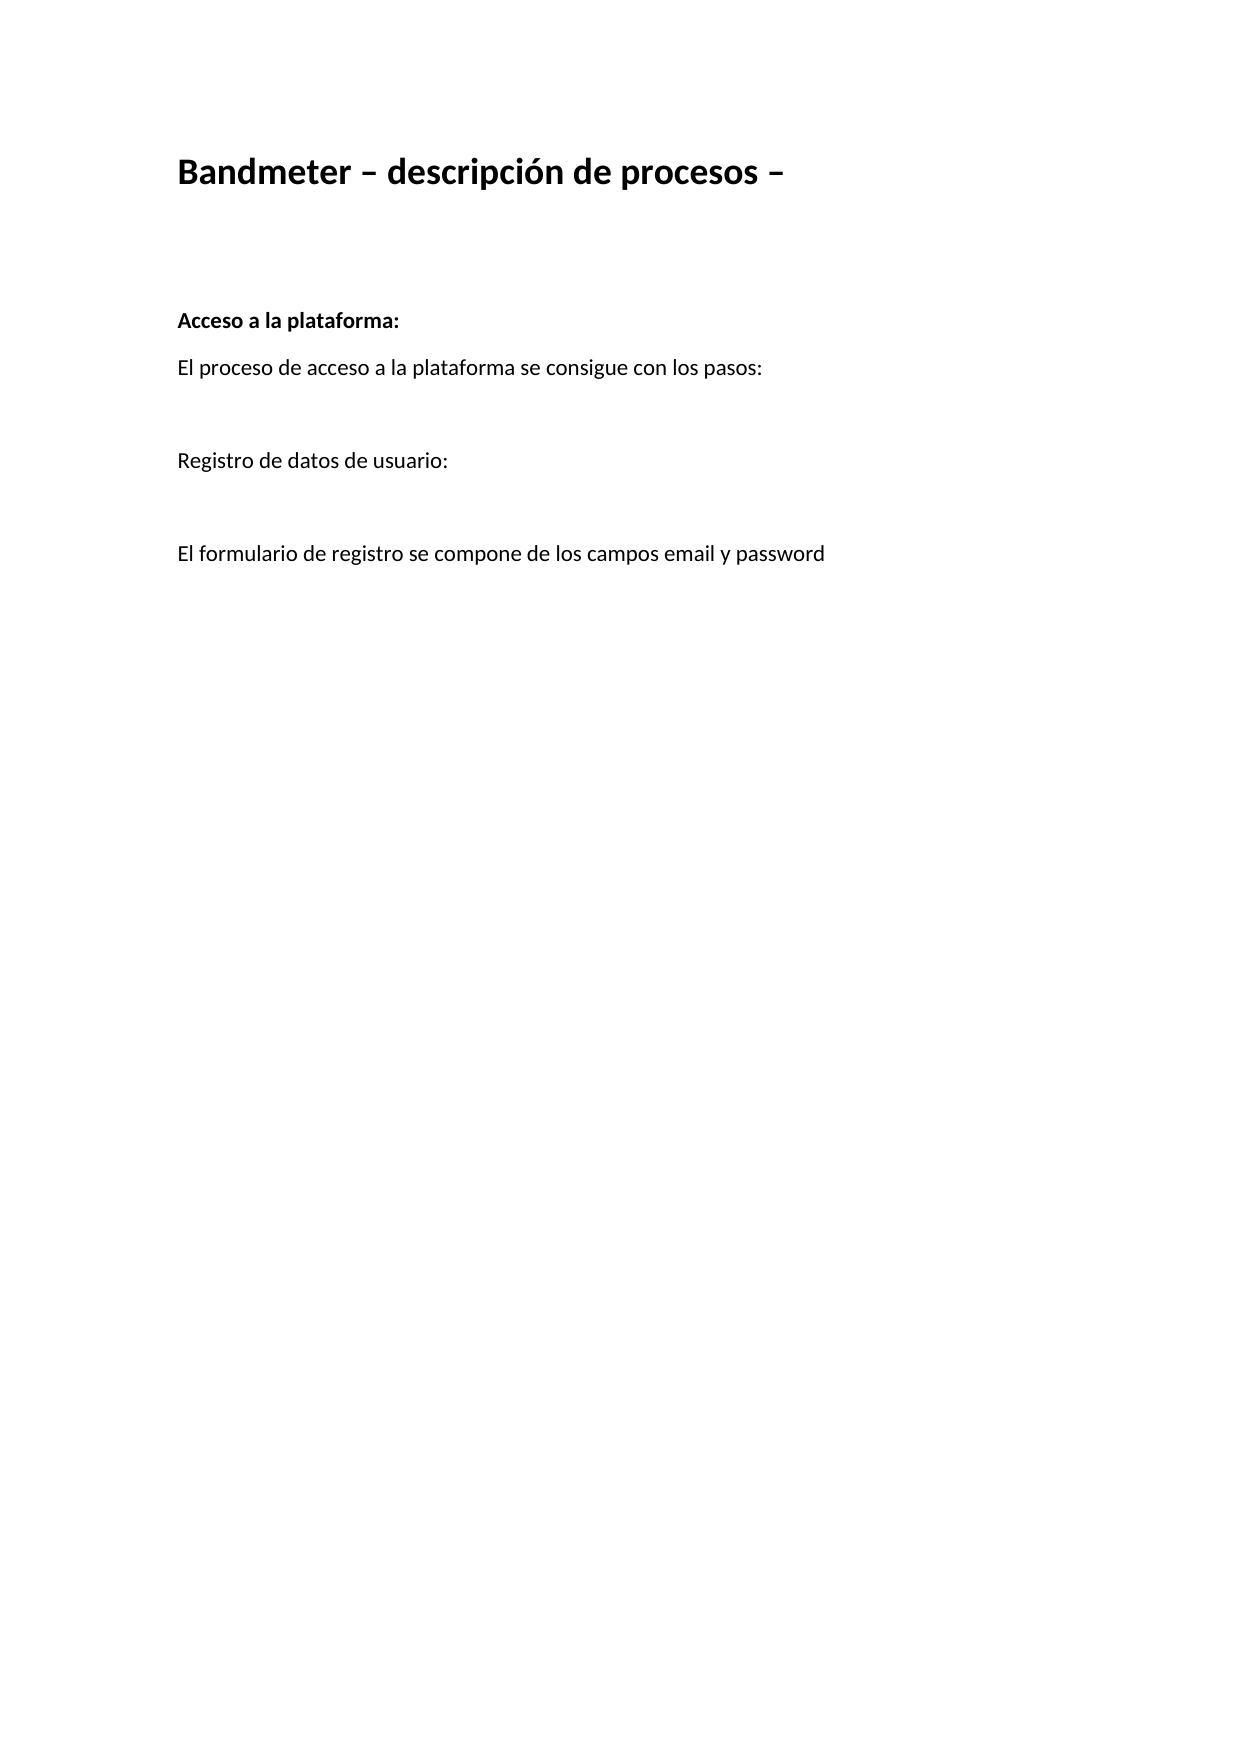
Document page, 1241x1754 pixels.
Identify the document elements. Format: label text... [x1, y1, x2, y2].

text Bandmeter – descripción de procesos – [177, 148, 1063, 193]
text El proceso de acceso a la plataforma se consigue con los pasos: [177, 353, 1063, 381]
text Acceso a la plataforma: [177, 306, 1063, 334]
text Registro de datos de usuario: [177, 446, 1063, 474]
text El formulario de registro se compone de los campos email y password [177, 539, 1063, 567]
